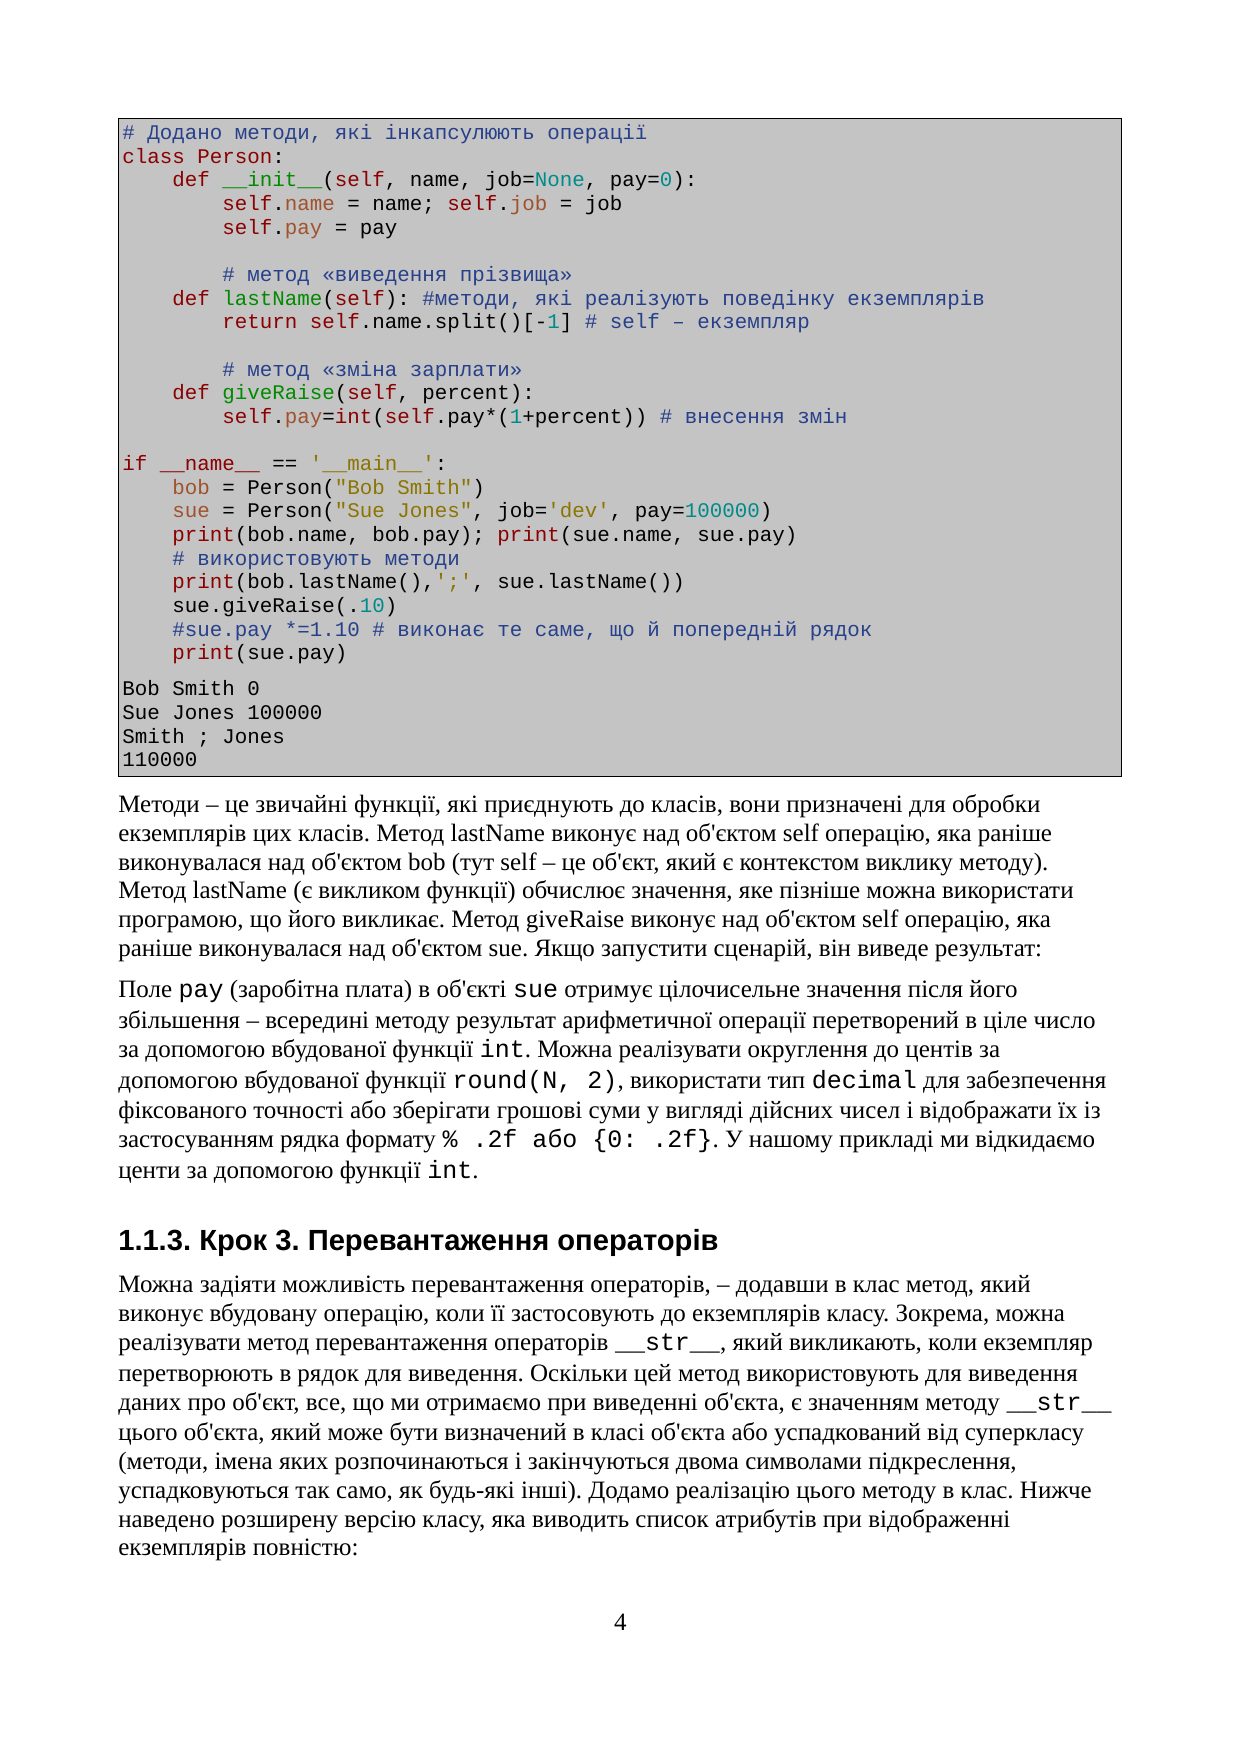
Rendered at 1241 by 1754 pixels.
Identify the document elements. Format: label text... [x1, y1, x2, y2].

text print(sue.pay) [119, 638, 1121, 666]
text # метод «виведення прізвища» [119, 260, 1121, 284]
text # метод «зміна зарплати» [119, 354, 1121, 378]
text Методи – це звичайні функції, які приєднують до класів, вони призначені для обробки екземплярів цих класів. Метод lastName виконує над об'єктом self операцію, яка раніше виконувалася над об'єктом bob (тут self – це об'єкт, який є контекстом виклику методу). Метод lastName (є викликом функції) обчислює значення, яке пізніше можна використати програмою, що його викликає. Метод giveRaise виконує над об'єктом self операцію, яка раніше виконувалася над об'єктом sue. Якщо запустити сценарій, він виведе результат: [118, 789, 1122, 962]
text def __init__(self, name, job=None, pay=0): [119, 165, 1121, 189]
text Bob Smith 0 [119, 674, 1121, 698]
text Поле pay (заробітна плата) в об'єкті sue отримує цілочисельне значення після його збільшення – всередині методу результат арифметичної операції перетворений в ціле число за допомогою вбудованої функції int. Можна реалізувати округлення до центів за допомогою вбудованої функції round(N, 2), використати тип decimal для забезпечення фіксованого точності або зберігати грошові суми у вигляді дійсних чисел і відображати їх із застосуванням рядка формату % .2f або {0: .2f}. У нашому прикладі ми відкидаємо центи за допомогою функції int. [118, 974, 1122, 1186]
text def lastName(self): #методи, які реалізують поведінку екземплярів [119, 284, 1121, 307]
text print(bob.name, bob.pay); print(sue.name, sue.pay) [119, 520, 1121, 544]
text bob = Person("Bob Smith") [119, 473, 1121, 496]
text sue.giveRaise(.10) [119, 591, 1121, 615]
text Sue Jones 100000 [119, 698, 1121, 722]
text print(bob.lastName(),';', sue.lastName()) [119, 567, 1121, 591]
text if __name__ == '__main__': [119, 449, 1121, 473]
text #sue.pay *=1.10 # виконає те саме, що й попередній рядок [119, 615, 1121, 638]
text # використовують методи [119, 544, 1121, 567]
text self.name = name; self.job = job [119, 189, 1121, 213]
text 110000 [119, 745, 1121, 776]
text # Додано методи, які інкапсулюють операції [119, 119, 1121, 142]
text Smith ; Jones [119, 722, 1121, 745]
text class Person: [119, 142, 1121, 165]
text self.pay = pay [119, 213, 1121, 236]
text self.pay=int(self.pay*(1+percent)) # внесення змін [119, 402, 1121, 426]
text return self.name.split()[-1] # self – екземпляр [119, 307, 1121, 331]
subtitle Крок 3. Перевантаження операторів [118, 1223, 1122, 1257]
text sue = Person("Sue Jones", job='dev', pay=100000) [119, 496, 1121, 520]
text def giveRaise(self, percent): [119, 378, 1121, 402]
text Можна задіяти можливість перевантаження операторів, – додавши в клас метод, який виконує вбудовану операцію, коли її застосовують до екземплярів класу. Зокрема, можна реалізувати метод перевантаження операторів __str__, який викликають, коли екземпляр перетворюють в рядок для виведення. Оскільки цей метод використовують для виведення даних про об'єкт, все, що ми отримаємо при виведенні об'єкта, є значенням методу __str__ цього об'єкта, який може бути визначений в класі об'єкта або успадкований від суперкласу (методи, імена яких розпочинаються і закінчуються двома символами підкреслення, успадковуються так само, як будь-які інші). Додамо реалізацію цього методу в клас. Нижче наведено розширену версію класу, яка виводить список атрибутів при відображенні екземплярів повністю: [118, 1269, 1122, 1561]
